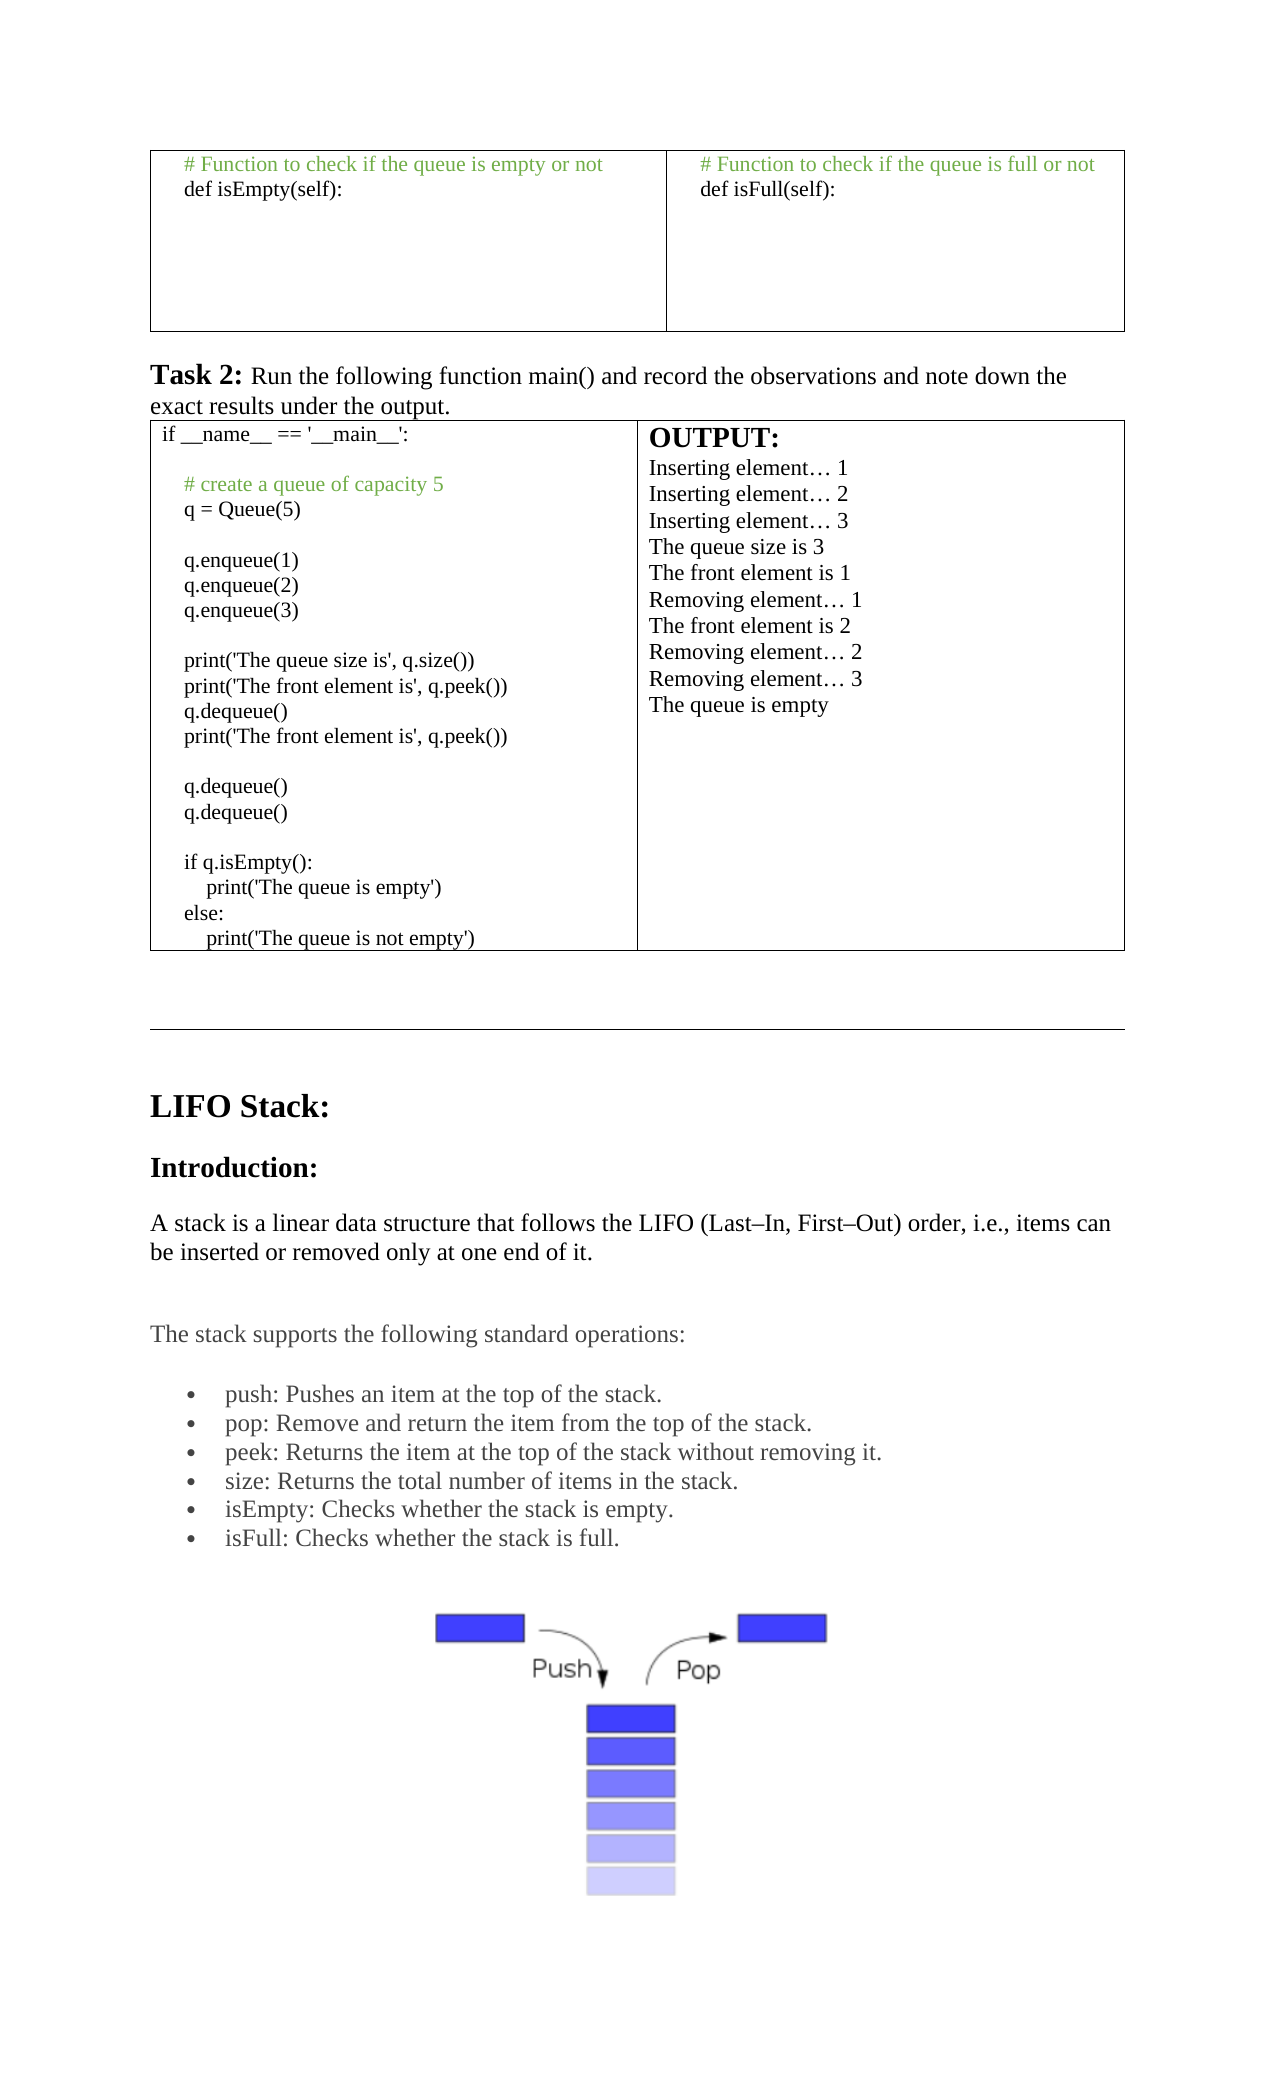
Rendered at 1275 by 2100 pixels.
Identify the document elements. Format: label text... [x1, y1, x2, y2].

text Task 2: Run the following function main() and record the observations and note down the exact results under the output. [150, 357, 1125, 419]
list size: Returns the total number of items in the stack. [187, 1466, 1125, 1494]
table_header # Function to check if the queue is empty or not def isEmpty(self): [151, 151, 666, 331]
table_header if __name__ == '__main__': # create a queue of capacity 5 q = Queue(5) q.enqueue(1) q.enqueue(2) q.enqueue(3) print('The queue size is', q.size()) print('The front element is', q.peek()) q.dequeue() print('The front element is', q.peek()) q.dequeue() q.dequeue() if q.isEmpty(): print('The queue is empty') else: print('The queue is not empty') [151, 421, 637, 950]
table_header # Function to check if the queue is full or not def isFull(self): [667, 151, 1124, 331]
list isFull: Checks whether the stack is full. [187, 1523, 1125, 1552]
list isEmpty: Checks whether the stack is empty. [187, 1494, 1125, 1523]
picture [414, 1577, 861, 1917]
text The stack supports the following standard operations: [150, 1319, 1125, 1348]
text Introduction: [150, 1150, 1125, 1183]
list push: Pushes an item at the top of the stack. [187, 1379, 1125, 1408]
text LIFO Stack: [150, 1086, 1125, 1125]
list peek: Returns the item at the top of the stack without removing it. [187, 1437, 1125, 1466]
table_header OUTPUT: Inserting element… 1 Inserting element… 2 Inserting element… 3 The queue size is 3 The front element is 1 Removing element… 1 The front element is 2 Removing element… 2 Removing element… 3 The queue is empty [638, 421, 1124, 950]
list pop: Remove and return the item from the top of the stack. [187, 1408, 1125, 1437]
text A stack is a linear data structure that follows the LIFO (Last–In, First–Out) order, i.e., items can be inserted or removed only at one end of it. [150, 1208, 1125, 1266]
